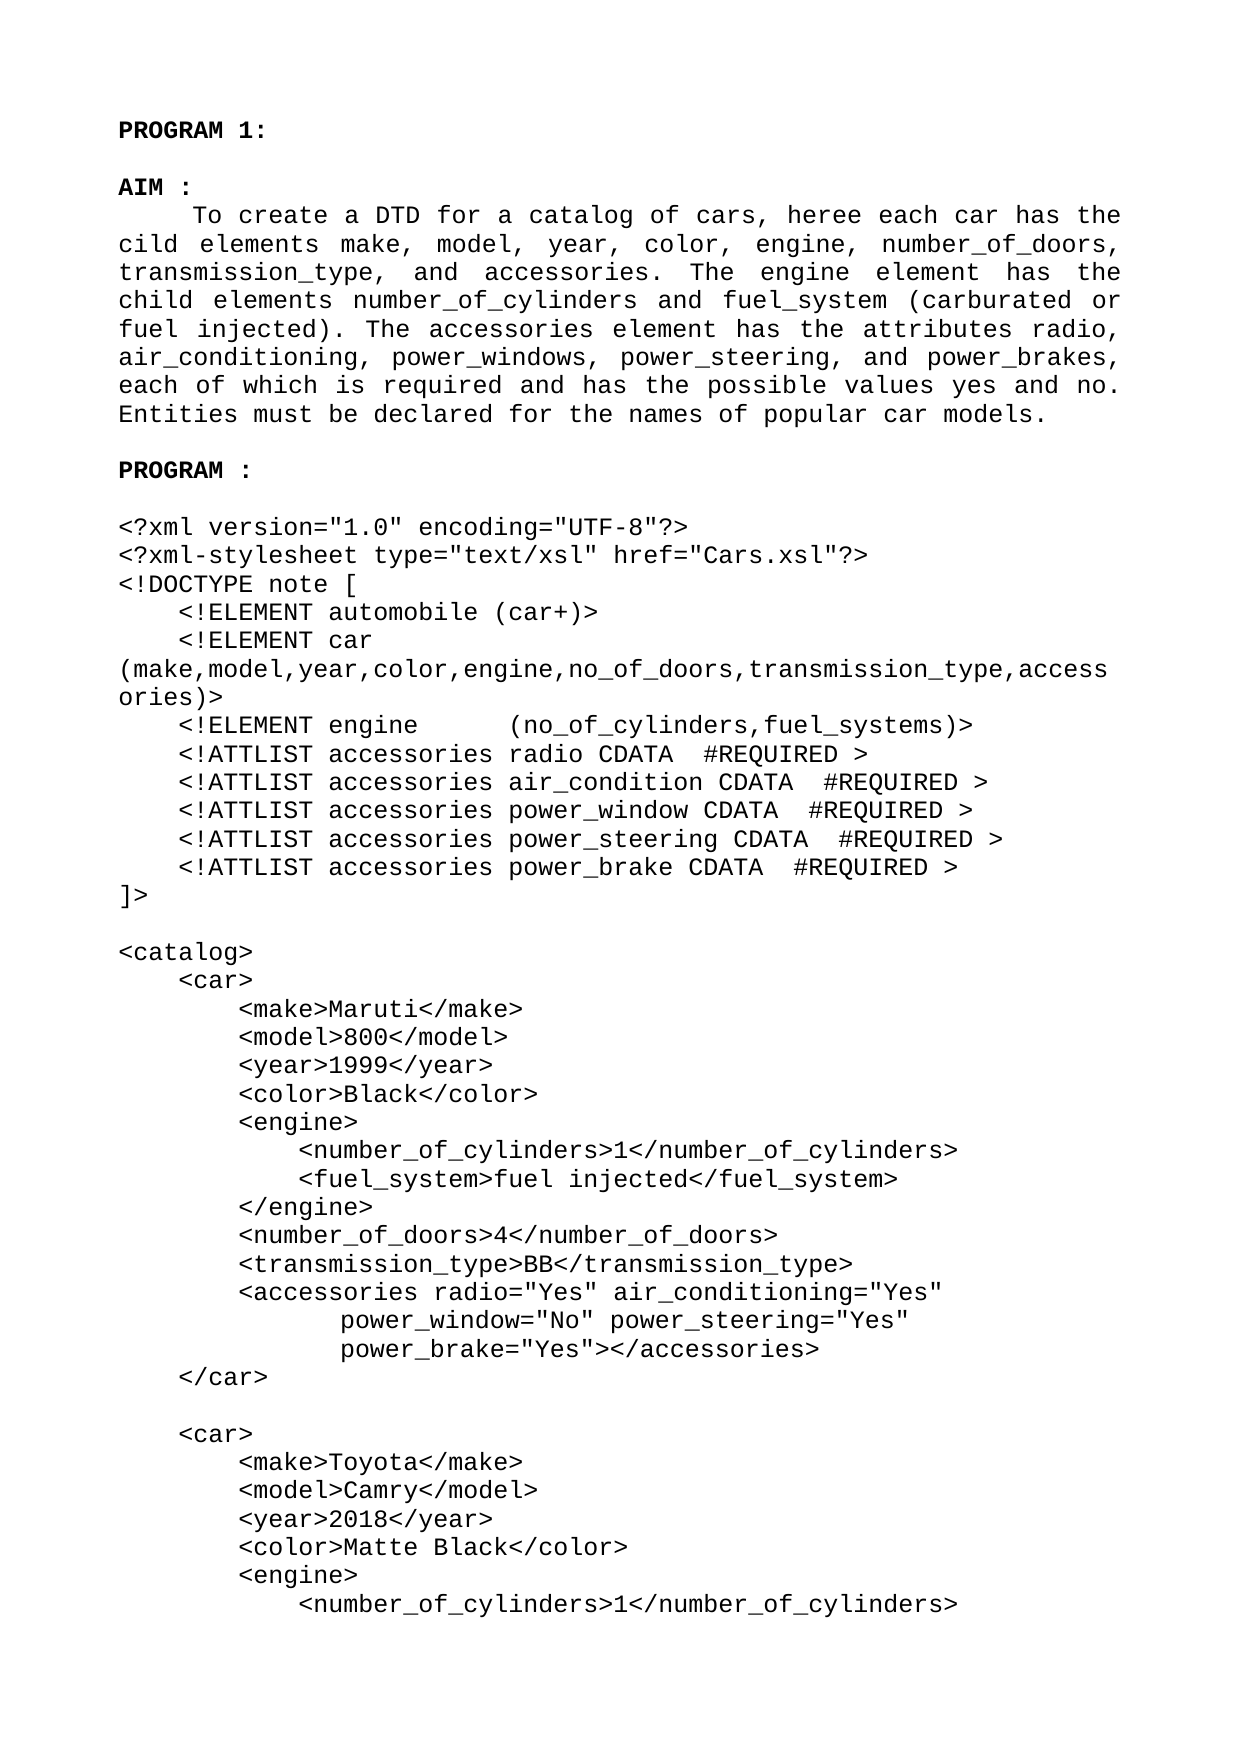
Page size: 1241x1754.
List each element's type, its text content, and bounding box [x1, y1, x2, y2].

text <!ATTLIST accessories air_condition CDATA #REQUIRED > [118, 770, 1122, 798]
text PROGRAM 1: [118, 118, 1122, 146]
text </engine> [118, 1195, 1122, 1223]
text AIM : [118, 175, 1122, 203]
text ]> [118, 883, 1122, 911]
text <make>Maruti</make> [118, 996, 1122, 1025]
text <catalog> [118, 940, 1122, 968]
text <engine> [118, 1110, 1122, 1138]
text To create a DTD for a catalog of cars, heree each car has the cild elements make, model, year, color, engine, number_of_doors, transmission_type, and accessories. The engine element has the child elements number_of_cylinders and fuel_system (carburated or fuel injected). The accessories element has the attributes radio, air_conditioning, power_windows, power_steering, and power_brakes, each of which is required and has the possible values yes and no. Entities must be declared for the names of popular car models. [118, 203, 1122, 430]
text <!ATTLIST accessories power_brake CDATA #REQUIRED > [118, 855, 1122, 883]
text <!ELEMENT engine (no_of_cylinders,fuel_systems)> [118, 713, 1122, 741]
text <year>2018</year> [118, 1506, 1122, 1535]
text <!ATTLIST accessories radio CDATA #REQUIRED > [118, 741, 1122, 770]
text <?xml-stylesheet type="text/xsl" href="Cars.xsl"?> [118, 543, 1122, 571]
text <?xml version="1.0" encoding="UTF-8"?> [118, 515, 1122, 543]
text <year>1999</year> [118, 1053, 1122, 1081]
text <!ELEMENT automobile (car+)> [118, 600, 1122, 628]
text <color>Black</color> [118, 1081, 1122, 1110]
text <accessories radio="Yes" air_conditioning="Yes" power_window="No" power_steering="Yes" power_brake="Yes"></accessories> [118, 1280, 1122, 1365]
text <car> [118, 1421, 1122, 1450]
text PROGRAM : [118, 458, 1122, 486]
text <color>Matte Black</color> [118, 1535, 1122, 1563]
text <engine> [118, 1563, 1122, 1591]
text <number_of_doors>4</number_of_doors> [118, 1223, 1122, 1251]
text <transmission_type>BB</transmission_type> [118, 1251, 1122, 1280]
text <!ELEMENT car (make,model,year,color,engine,no_of_doors,transmission_type,accessories)> [118, 628, 1122, 713]
text <!ATTLIST accessories power_window CDATA #REQUIRED > [118, 798, 1122, 826]
text </car> [118, 1365, 1122, 1393]
text <!ATTLIST accessories power_steering CDATA #REQUIRED > [118, 826, 1122, 855]
text <model>800</model> [118, 1025, 1122, 1053]
text <make>Toyota</make> [118, 1450, 1122, 1478]
text <model>Camry</model> [118, 1478, 1122, 1506]
text <!DOCTYPE note [ [118, 571, 1122, 600]
text <number_of_cylinders>1</number_of_cylinders> [118, 1138, 1122, 1166]
text <number_of_cylinders>1</number_of_cylinders> [118, 1591, 1122, 1620]
text <fuel_system>fuel injected</fuel_system> [118, 1166, 1122, 1195]
text <car> [118, 968, 1122, 996]
